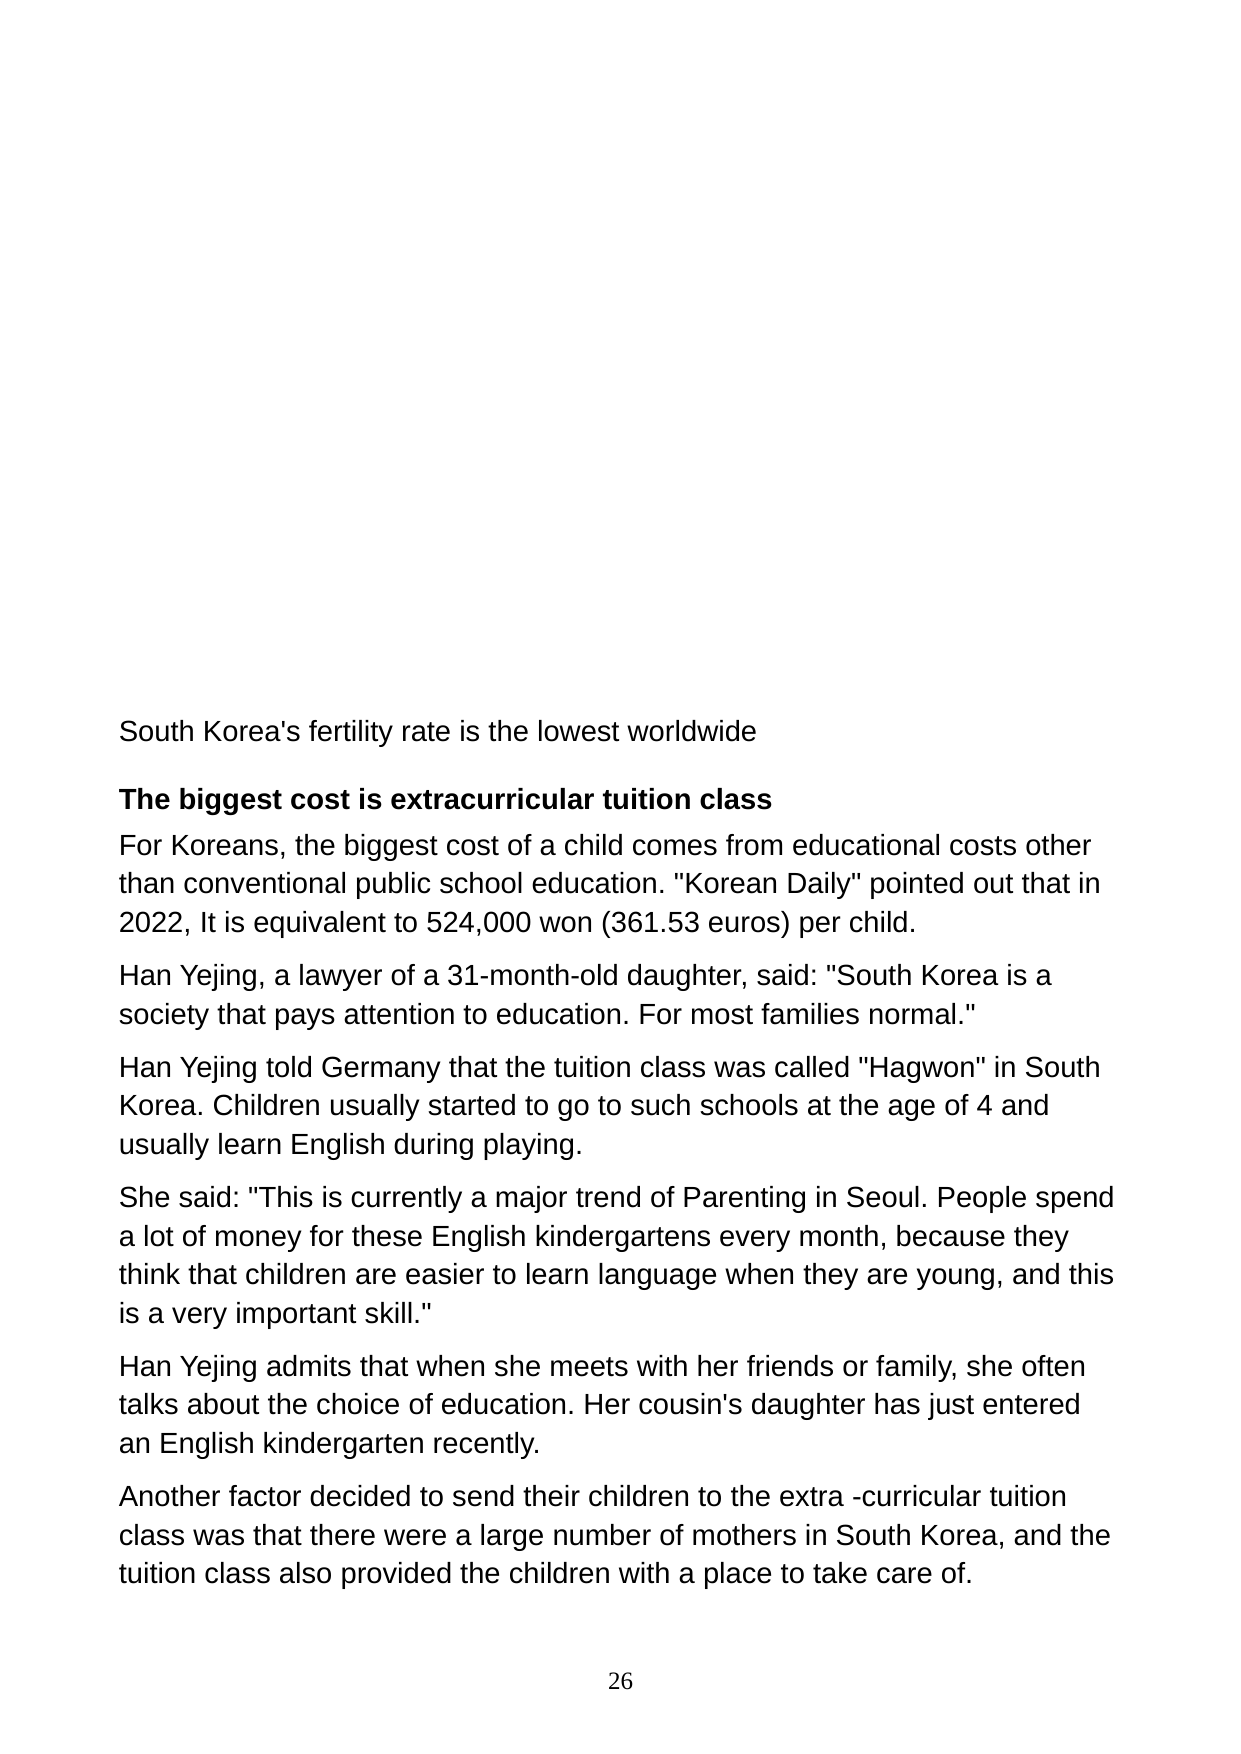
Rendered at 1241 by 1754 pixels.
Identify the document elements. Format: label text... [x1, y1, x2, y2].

subtitle The biggest cost is extracurricular tuition class [118, 782, 1122, 815]
text South Korea's fertility rate is the lowest worldwide [118, 118, 1122, 748]
text For Koreans, the biggest cost of a child comes from educational costs other than conventional public school education. "Korean Daily" pointed out that in 2022, It is equivalent to 524,000 won (361.53 euros) per child. [118, 828, 1122, 938]
text Han Yejing admits that when she meets with her friends or family, she often talks about the choice of education. Her cousin's daughter has just entered an English kindergarten recently. [118, 1349, 1122, 1459]
text She said: "This is currently a major trend of Parenting in Seoul. People spend a lot of money for these English kindergartens every month, because they think that children are easier to learn language when they are young, and this is a very important skill." [118, 1180, 1122, 1329]
text Another factor decided to send their children to the extra -curricular tuition class was that there were a large number of mothers in South Korea, and the tuition class also provided the children with a place to take care of. [118, 1479, 1122, 1589]
text Han Yejing, a lawyer of a 31-month-old daughter, said: "South Korea is a society that pays attention to education. For most families normal." [118, 958, 1122, 1030]
text Han Yejing told Germany that the tuition class was called "Hagwon" in South Korea. Children usually started to go to such schools at the age of 4 and usually learn English during playing. [118, 1050, 1122, 1160]
